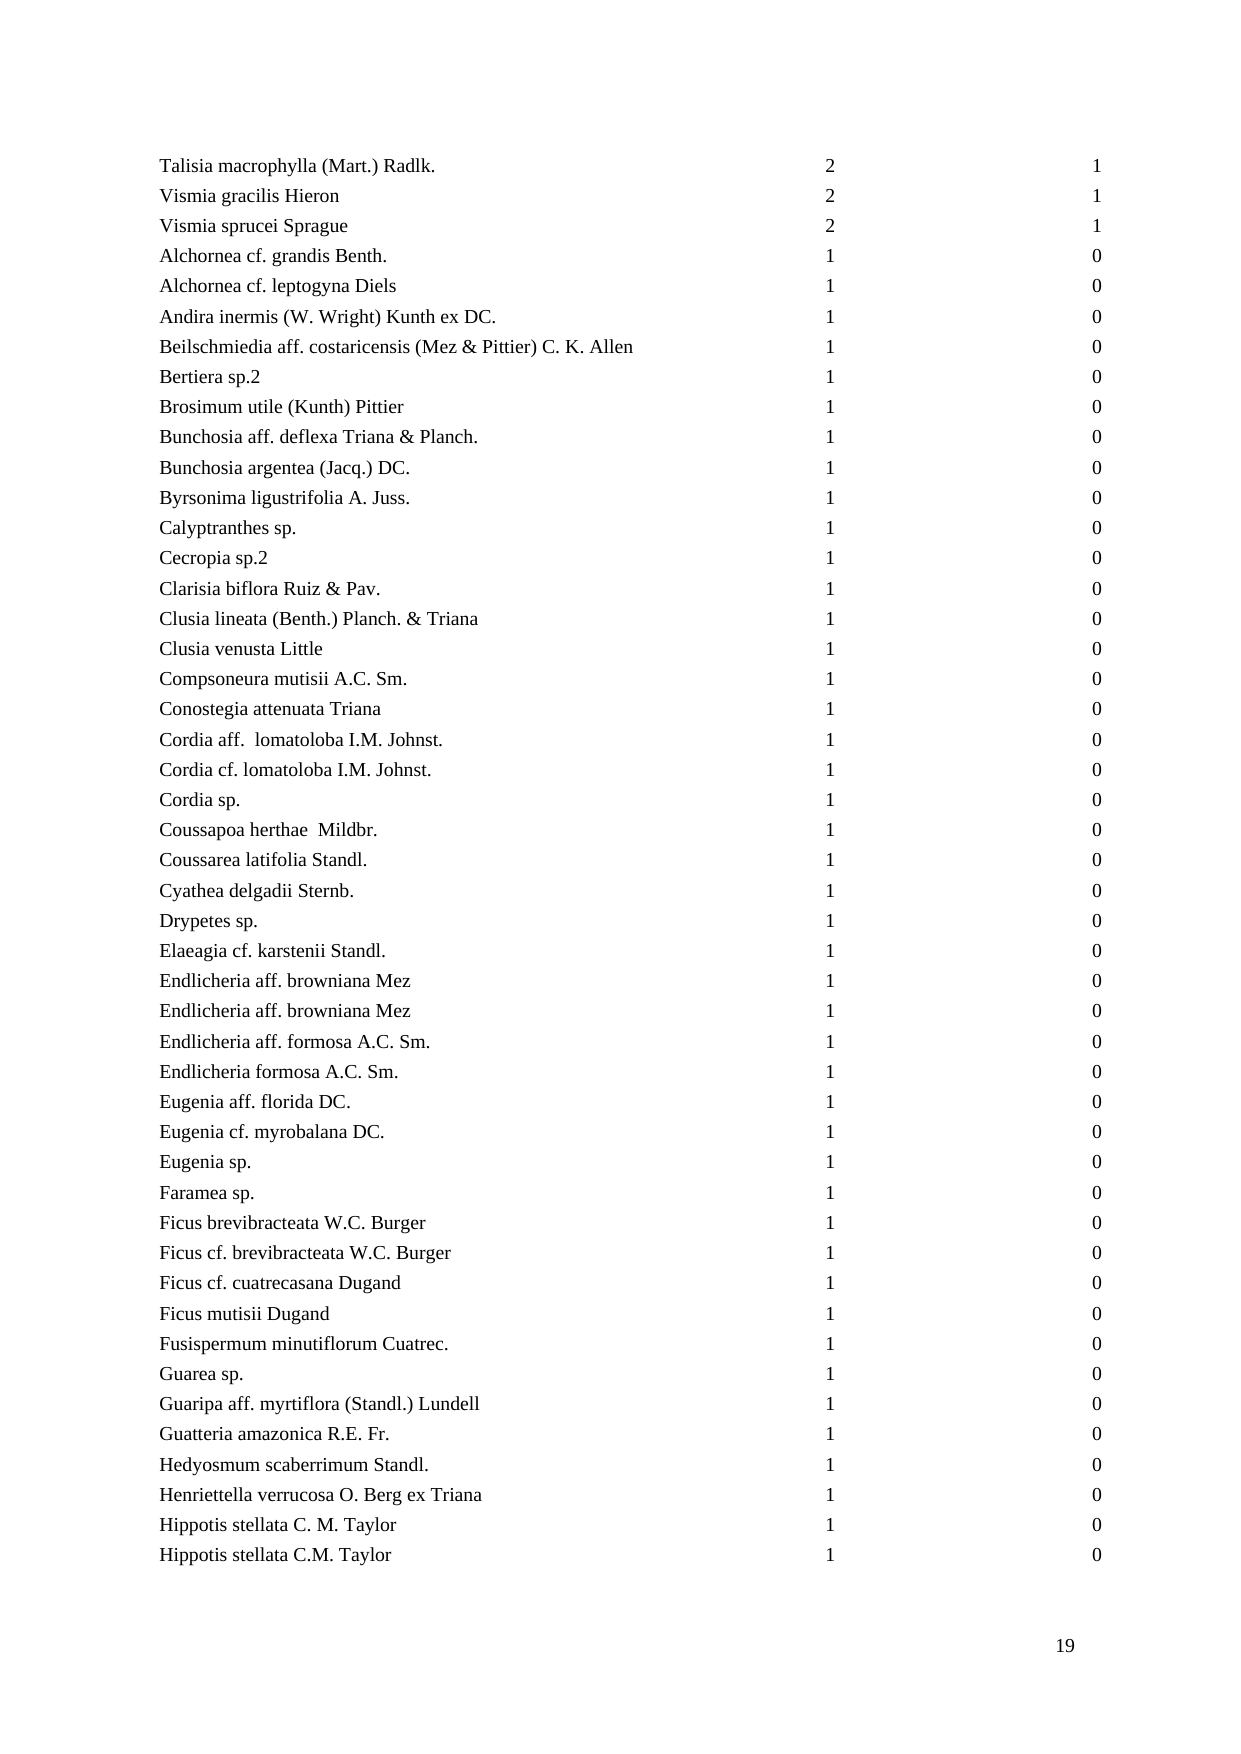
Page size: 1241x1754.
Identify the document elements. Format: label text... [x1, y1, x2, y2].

table_cell 1 [727, 969, 933, 999]
table_cell 0 [933, 516, 1240, 546]
table_cell 0 [933, 274, 1240, 304]
table_cell 1 [933, 214, 1240, 244]
table_cell Eugenia sp. [152, 1150, 727, 1181]
table_cell 1 [727, 1422, 933, 1452]
table_cell 1 [727, 335, 933, 365]
table_cell Calyptranthes sp. [152, 516, 727, 546]
table_cell Byrsonima ligustrifolia A. Juss. [152, 486, 727, 516]
table_cell 1 [727, 1241, 933, 1271]
table_cell Conostegia attenuata Triana [152, 697, 727, 727]
table_cell 1 [727, 999, 933, 1029]
table_cell Vismia gracilis Hieron [152, 184, 727, 214]
table_cell 0 [933, 758, 1240, 788]
table_cell 1 [727, 1211, 933, 1241]
table_cell Eugenia cf. myrobalana DC. [152, 1120, 727, 1150]
table_cell 1 [727, 1362, 933, 1392]
table_cell Ficus brevibracteata W.C. Burger [152, 1211, 727, 1241]
table_cell Cordia sp. [152, 788, 727, 818]
table_cell 1 [727, 1332, 933, 1362]
table_cell 0 [933, 1392, 1240, 1422]
table_cell 1 [727, 456, 933, 486]
table_cell 1 [727, 758, 933, 788]
table_cell 0 [933, 969, 1240, 999]
table_cell Guatteria amazonica R.E. Fr. [152, 1422, 727, 1452]
table_cell 0 [933, 1543, 1240, 1573]
table_cell Drypetes sp. [152, 909, 727, 939]
table_cell 1 [727, 274, 933, 304]
table_cell 1 [727, 818, 933, 848]
table_cell Henriettella verrucosa O. Berg ex Triana [152, 1483, 727, 1513]
table_cell Endlicheria formosa A.C. Sm. [152, 1060, 727, 1090]
table_cell Bunchosia argentea (Jacq.) DC. [152, 456, 727, 486]
table_cell Faramea sp. [152, 1181, 727, 1211]
table_cell Alchornea cf. grandis Benth. [152, 244, 727, 274]
table_cell 0 [933, 1150, 1240, 1181]
table_cell 1 [727, 728, 933, 758]
table_cell Cordia aff. lomatoloba I.M. Johnst. [152, 728, 727, 758]
table_cell 0 [933, 576, 1240, 607]
table_cell Ficus mutisii Dugand [152, 1301, 727, 1332]
table_cell Guaripa aff. myrtiflora (Standl.) Lundell [152, 1392, 727, 1422]
table_cell 1 [727, 244, 933, 274]
table_cell 1 [727, 667, 933, 697]
table_cell Coussapoa herthae Mildbr. [152, 818, 727, 848]
table_cell Alchornea cf. leptogyna Diels [152, 274, 727, 304]
table_cell Ficus cf. brevibracteata W.C. Burger [152, 1241, 727, 1271]
table_cell Clarisia biflora Ruiz & Pav. [152, 576, 727, 607]
table_cell 0 [933, 486, 1240, 516]
table_cell 1 [727, 1392, 933, 1422]
table_cell 0 [933, 335, 1240, 365]
table_cell 1 [727, 1120, 933, 1150]
table_cell 0 [933, 305, 1240, 335]
table_cell 1 [727, 1453, 933, 1483]
table_cell 1 [727, 939, 933, 969]
table_cell 0 [933, 1120, 1240, 1150]
table_cell 0 [933, 848, 1240, 878]
table_cell 0 [933, 244, 1240, 274]
table_cell 1 [727, 1301, 933, 1332]
table_cell 1 [727, 788, 933, 818]
table_cell 1 [727, 1513, 933, 1543]
table_cell Vismia sprucei Sprague [152, 214, 727, 244]
table_cell Cecropia sp.2 [152, 546, 727, 576]
table_cell Bunchosia aff. deflexa Triana & Planch. [152, 425, 727, 456]
table_cell 1 [727, 1271, 933, 1301]
table_cell 2 [727, 154, 933, 184]
table_cell 1 [727, 909, 933, 939]
table_cell Ficus cf. cuatrecasana Dugand [152, 1271, 727, 1301]
table_cell 0 [933, 879, 1240, 909]
table_cell 1 [727, 848, 933, 878]
table_cell 1 [727, 1030, 933, 1060]
table_cell 1 [727, 637, 933, 667]
table_cell 1 [727, 365, 933, 395]
table_cell 0 [933, 607, 1240, 637]
table_cell 0 [933, 1362, 1240, 1392]
table_cell 0 [933, 1422, 1240, 1452]
table_cell 0 [933, 1090, 1240, 1120]
table_cell Andira inermis (W. Wright) Kunth ex DC. [152, 305, 727, 335]
table_cell 1 [727, 1181, 933, 1211]
table_cell Fusispermum minutiflorum Cuatrec. [152, 1332, 727, 1362]
table_cell 1 [727, 697, 933, 727]
table_cell 0 [933, 456, 1240, 486]
table_cell 0 [933, 999, 1240, 1029]
table_cell 1 [933, 154, 1240, 184]
table_cell 0 [933, 1211, 1240, 1241]
table_cell Coussarea latifolia Standl. [152, 848, 727, 878]
table_cell 0 [933, 1332, 1240, 1362]
table_cell 0 [933, 697, 1240, 727]
table_cell Brosimum utile (Kunth) Pittier [152, 395, 727, 425]
table_cell 1 [727, 516, 933, 546]
table_cell Endlicheria aff. browniana Mez [152, 999, 727, 1029]
table_cell Endlicheria aff. formosa A.C. Sm. [152, 1030, 727, 1060]
table_cell 0 [933, 728, 1240, 758]
table_cell 0 [933, 1301, 1240, 1332]
table_cell 0 [933, 667, 1240, 697]
table_cell 1 [727, 576, 933, 607]
table_cell Eugenia aff. florida DC. [152, 1090, 727, 1120]
table_cell 0 [933, 1030, 1240, 1060]
table_cell 0 [933, 1271, 1240, 1301]
table_cell 0 [933, 818, 1240, 848]
table_cell 1 [933, 184, 1240, 214]
table_cell Endlicheria aff. browniana Mez [152, 969, 727, 999]
table_cell 0 [933, 425, 1240, 456]
table_cell 1 [727, 1483, 933, 1513]
table_cell 0 [933, 1453, 1240, 1483]
table_cell 1 [727, 1150, 933, 1181]
table_cell 0 [933, 1483, 1240, 1513]
table_cell 0 [933, 546, 1240, 576]
table_cell Hippotis stellata C.M. Taylor [152, 1543, 727, 1573]
table_cell 0 [933, 395, 1240, 425]
table_cell Guarea sp. [152, 1362, 727, 1392]
table_cell 0 [933, 939, 1240, 969]
table_cell 1 [727, 425, 933, 456]
table_cell 0 [933, 1060, 1240, 1090]
table_cell 0 [933, 365, 1240, 395]
table_cell Bertiera sp.2 [152, 365, 727, 395]
table_cell 1 [727, 546, 933, 576]
table_cell 0 [933, 1241, 1240, 1271]
table_cell 1 [727, 1543, 933, 1573]
table_cell 0 [933, 909, 1240, 939]
table_cell Cordia cf. lomatoloba I.M. Johnst. [152, 758, 727, 788]
table_cell 0 [933, 1181, 1240, 1211]
table_cell 1 [727, 1090, 933, 1120]
table_cell Clusia lineata (Benth.) Planch. & Triana [152, 607, 727, 637]
table_cell 1 [727, 486, 933, 516]
table_cell 1 [727, 305, 933, 335]
table_cell Cyathea delgadii Sternb. [152, 879, 727, 909]
table_cell 1 [727, 607, 933, 637]
table_cell 0 [933, 788, 1240, 818]
table_cell Elaeagia cf. karstenii Standl. [152, 939, 727, 969]
table_cell 2 [727, 184, 933, 214]
table_cell 1 [727, 879, 933, 909]
table_cell 0 [933, 637, 1240, 667]
table_cell 0 [933, 1513, 1240, 1543]
table_cell Clusia venusta Little [152, 637, 727, 667]
table_cell Hedyosmum scaberrimum Standl. [152, 1453, 727, 1483]
table_cell Hippotis stellata C. M. Taylor [152, 1513, 727, 1543]
table_cell 2 [727, 214, 933, 244]
table_cell 1 [727, 1060, 933, 1090]
table_cell Compsoneura mutisii A.C. Sm. [152, 667, 727, 697]
table_cell 1 [727, 395, 933, 425]
table_cell Beilschmiedia aff. costaricensis (Mez & Pittier) C. K. Allen [152, 335, 727, 365]
table_cell Talisia macrophylla (Mart.) Radlk. [152, 154, 727, 184]
